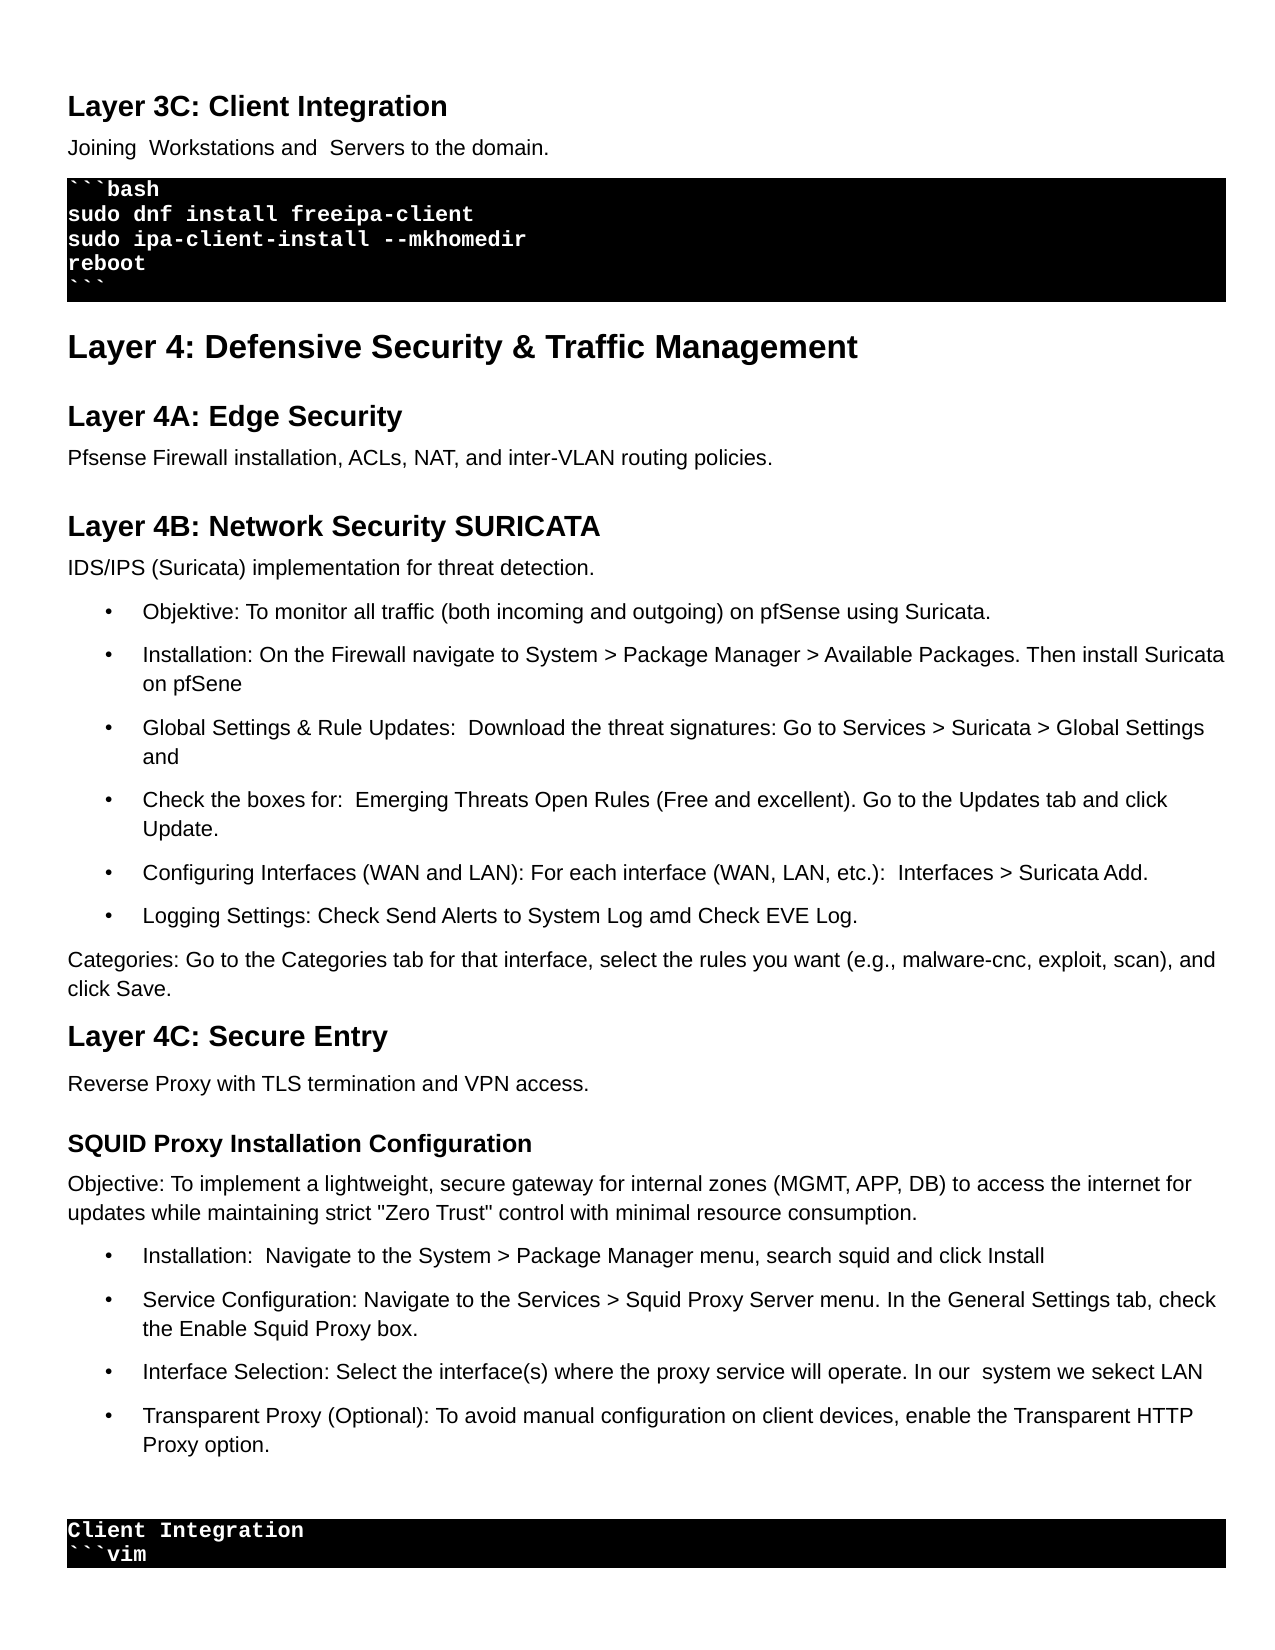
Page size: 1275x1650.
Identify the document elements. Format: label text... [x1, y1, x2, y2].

list Global Settings & Rule Updates: Download the threat signatures: Go to Services > Suricata > Global Settings and [105, 715, 1226, 769]
text Client Integration [67, 1519, 1226, 1544]
subtitle Layer 4B: Network Security SURICATA [67, 509, 1226, 543]
text reboot [67, 252, 1226, 277]
list Logging Settings: Check Send Alerts to System Log amd Check EVE Log. [105, 903, 1226, 929]
text ```bash [67, 178, 1226, 203]
text Reverse Proxy with TLS termination and VPN access. [67, 1071, 1226, 1097]
text sudo dnf install freeipa-client [67, 203, 1226, 228]
list Configuring Interfaces (WAN and LAN): For each interface (WAN, LAN, etc.): Interfaces > Suricata Add. [105, 860, 1226, 885]
subtitle Layer 4C: Secure Entry [67, 1019, 388, 1053]
list Service Configuration: Navigate to the Services > Squid Proxy Server menu. In the General Settings tab, check the Enable Squid Proxy box. [105, 1287, 1226, 1341]
text Objective: To implement a lightweight, secure gateway for internal zones (MGMT, APP, DB) to access the internet for updates while maintaining strict "Zero Trust" control with minimal resource consumption. [67, 1171, 1226, 1225]
text sudo ipa-client-install --mkhomedir [67, 228, 1226, 252]
text Pfsense Firewall installation, ACLs, NAT, and inter-VLAN routing policies. [67, 445, 1226, 470]
list Transparent Proxy (Optional): To avoid manual configuration on client devices, enable the Transparent HTTP Proxy option. [105, 1403, 1226, 1457]
text ```vim [67, 1544, 1226, 1568]
list Check the boxes for: Emerging Threats Open Rules (Free and excellent). Go to the Updates tab and click Update. [105, 787, 1226, 842]
text Categories: Go to the Categories tab for that interface, select the rules you want (e.g., malware-cnc, exploit, scan), and click Save. [67, 947, 1226, 1001]
subtitle Layer 3C: Client Integration [67, 88, 1226, 122]
subtitle SQUID Proxy Installation Configuration [67, 1129, 1226, 1158]
list Interface Selection: Select the interface(s) where the proxy service will operate. In our system we sekect LAN [105, 1359, 1226, 1384]
subtitle Layer 4: Defensive Security & Traffic Management [67, 327, 1226, 366]
subtitle Layer 4A: Edge Security [67, 399, 1226, 432]
list Installation: Navigate to the System > Package Manager menu, search squid and click Install [105, 1243, 1226, 1268]
text ``` [67, 277, 1226, 302]
list Objektive: To monitor all traffic (both incoming and outgoing) on pfSense using Suricata. [105, 599, 1226, 624]
text IDS/IPS (Suricata) implementation for threat detection. [67, 555, 1226, 581]
text Joining Workstations and Servers to the domain. [67, 134, 1226, 160]
list Installation: On the Firewall navigate to System > Package Manager > Available Packages. Then install Suricata on pfSene [105, 642, 1226, 697]
